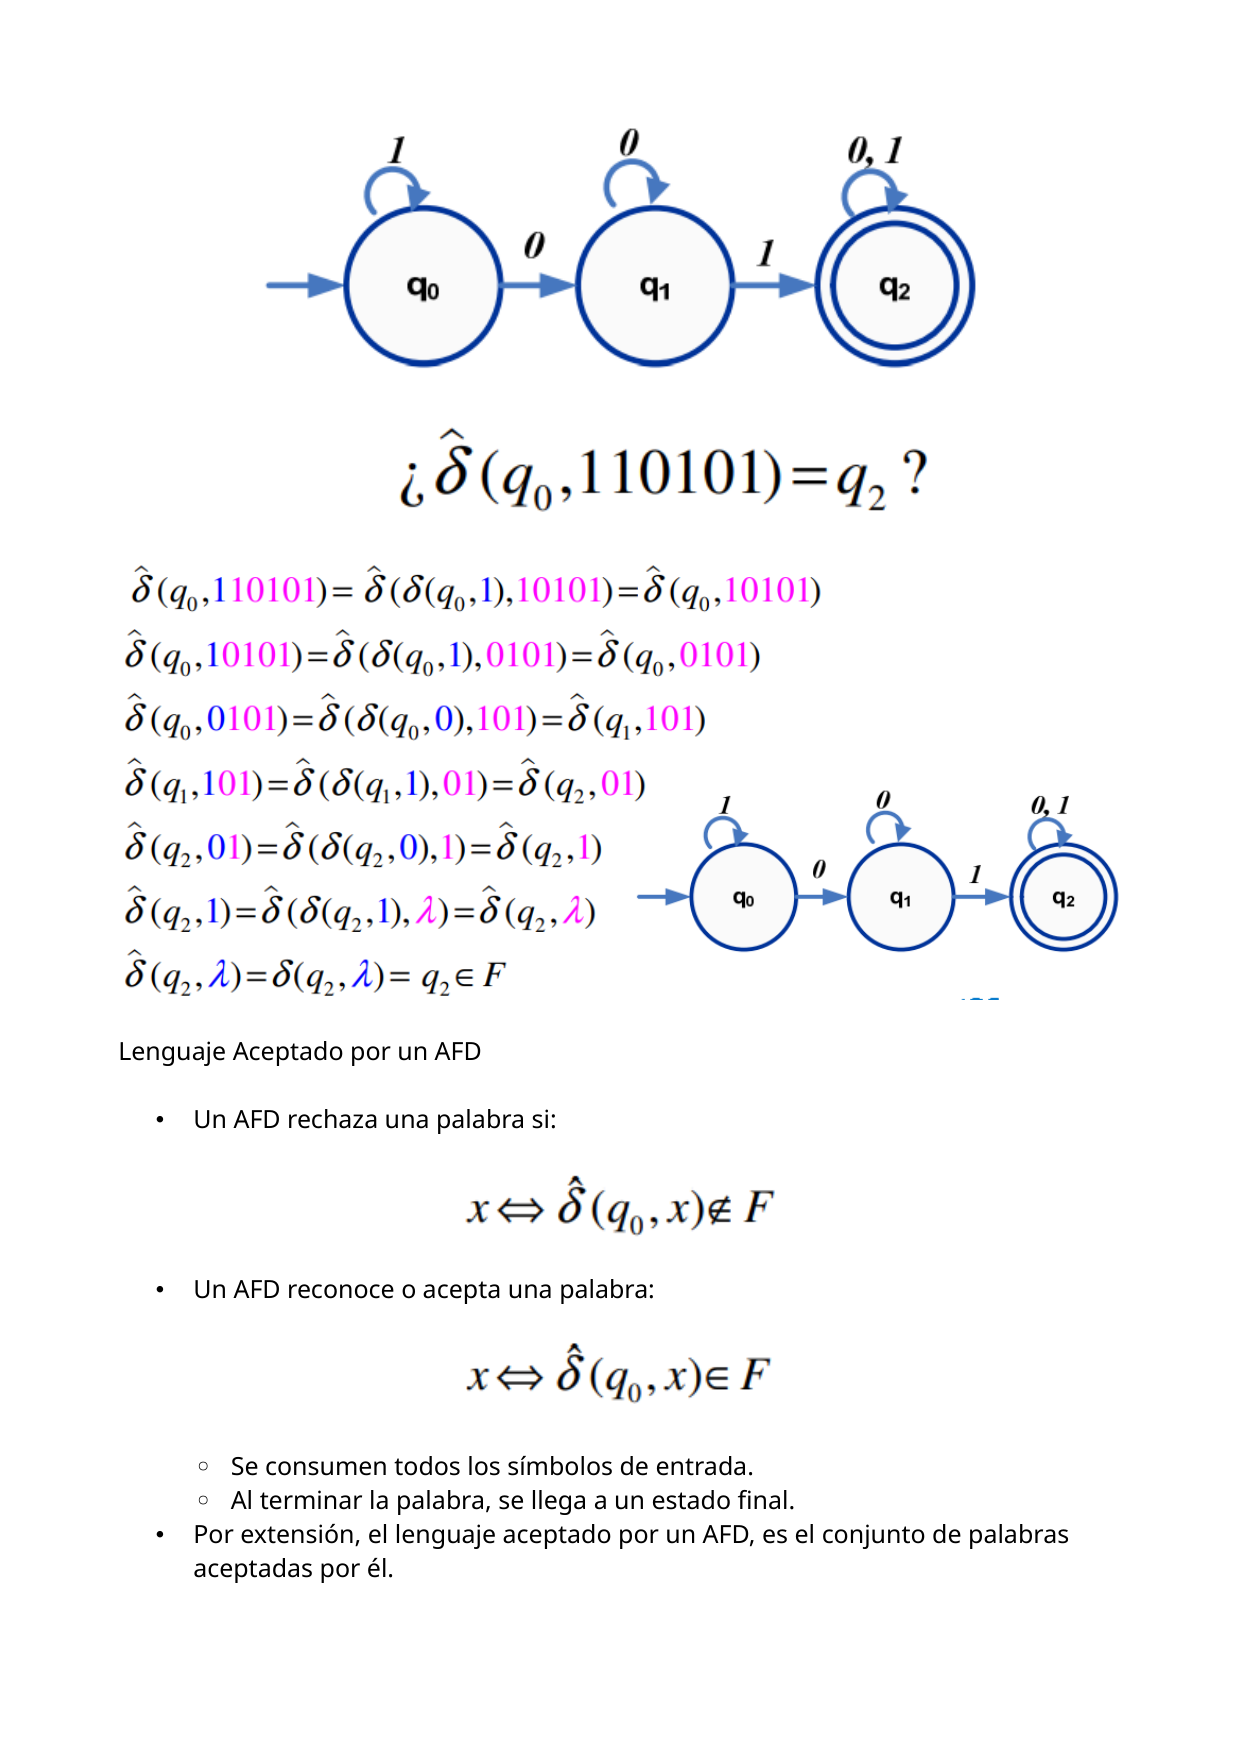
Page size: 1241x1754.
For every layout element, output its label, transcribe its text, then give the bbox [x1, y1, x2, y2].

picture [256, 118, 985, 526]
picture [463, 1170, 778, 1238]
picture [466, 1339, 774, 1415]
list Un AFD rechaza una palabra si: [156, 1102, 1122, 1136]
text Lenguaje Aceptado por un AFD [118, 1034, 1122, 1068]
list Un AFD reconoce o acepta una palabra: [156, 1271, 1122, 1306]
list Por extensión, el lenguaje aceptado por un AFD, es el conjunto de palabras aceptadas por él. [156, 1517, 1122, 1585]
list Se consumen todos los símbolos de entrada. [193, 1449, 1122, 1483]
picture [118, 560, 1123, 1000]
list Al terminar la palabra, se llega a un estado final. [193, 1483, 1122, 1517]
